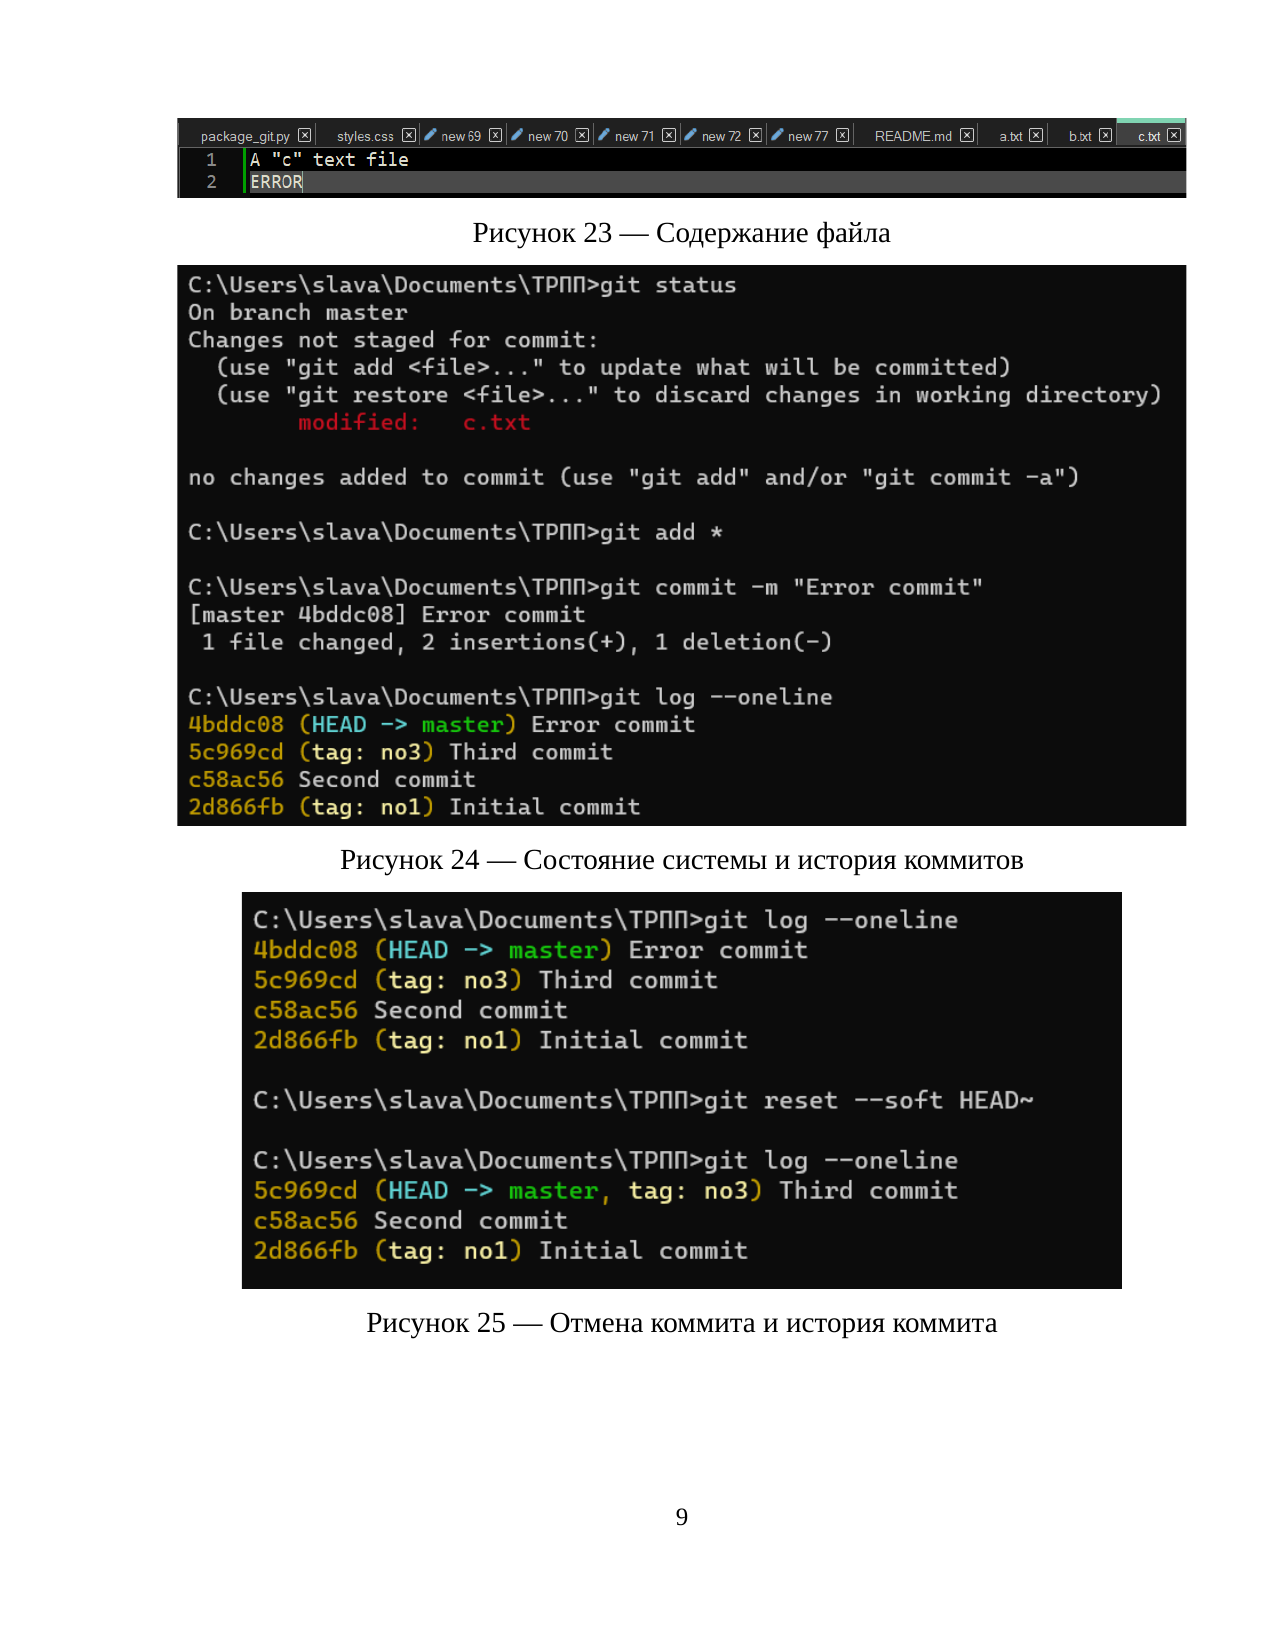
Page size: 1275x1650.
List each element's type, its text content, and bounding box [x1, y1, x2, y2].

picture [177, 118, 1187, 198]
picture [177, 265, 1187, 826]
text Рисунок 23 — Содержание файла [177, 215, 1186, 248]
text Рисунок 24 — Состояние системы и история коммитов [177, 842, 1186, 875]
text Рисунок 25 — Отмена коммита и история коммита [177, 1305, 1186, 1339]
picture [241, 892, 1122, 1289]
